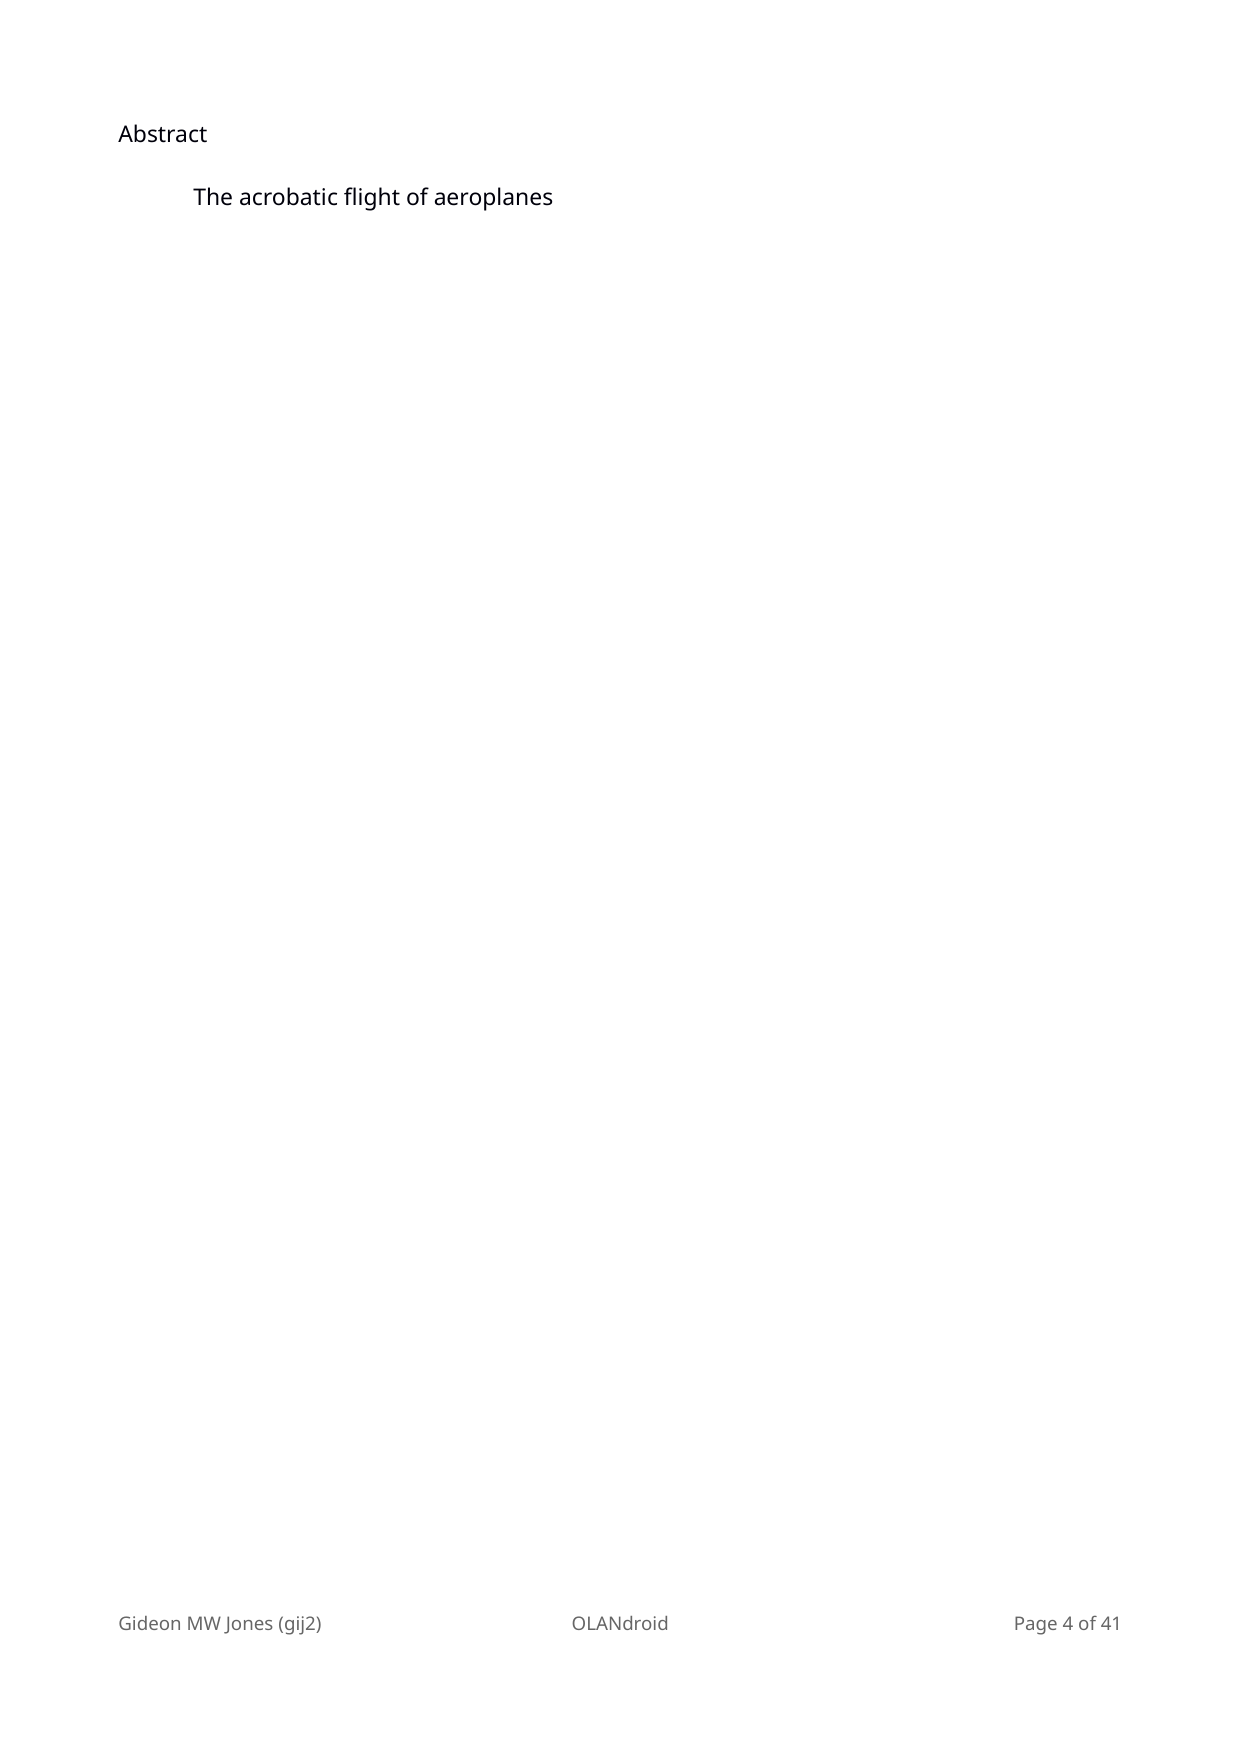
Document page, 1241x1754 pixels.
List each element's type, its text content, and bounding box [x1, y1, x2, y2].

text Abstract [118, 118, 1122, 149]
text The acrobatic flight of aeroplanes [118, 181, 1122, 212]
